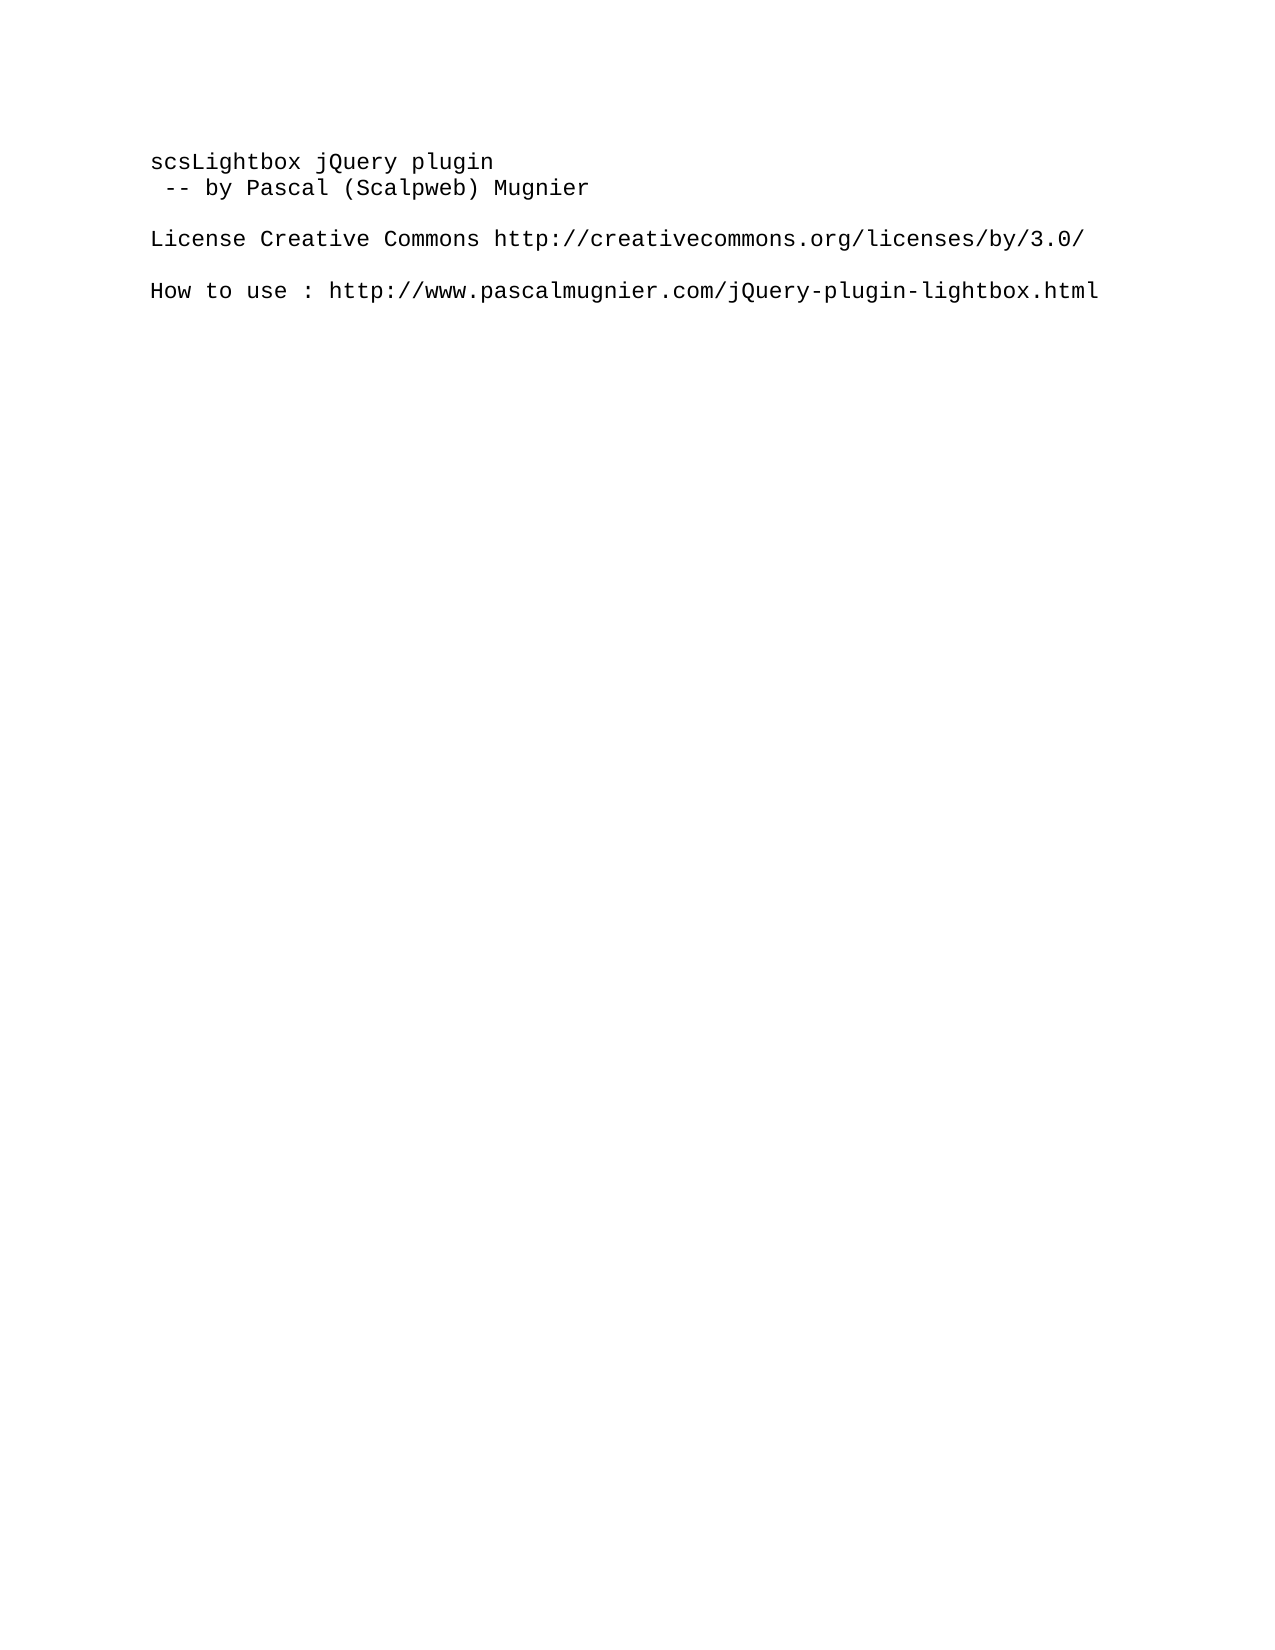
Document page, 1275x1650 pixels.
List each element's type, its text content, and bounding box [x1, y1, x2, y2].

text How to use : http://www.pascalmugnier.com/jQuery-plugin-lightbox.html [150, 280, 1125, 306]
text -- by Pascal (Scalpweb) Mugnier [150, 176, 1125, 202]
text scsLightbox jQuery plugin [150, 150, 1125, 176]
text License Creative Commons http://creativecommons.org/licenses/by/3.0/ [150, 228, 1125, 254]
